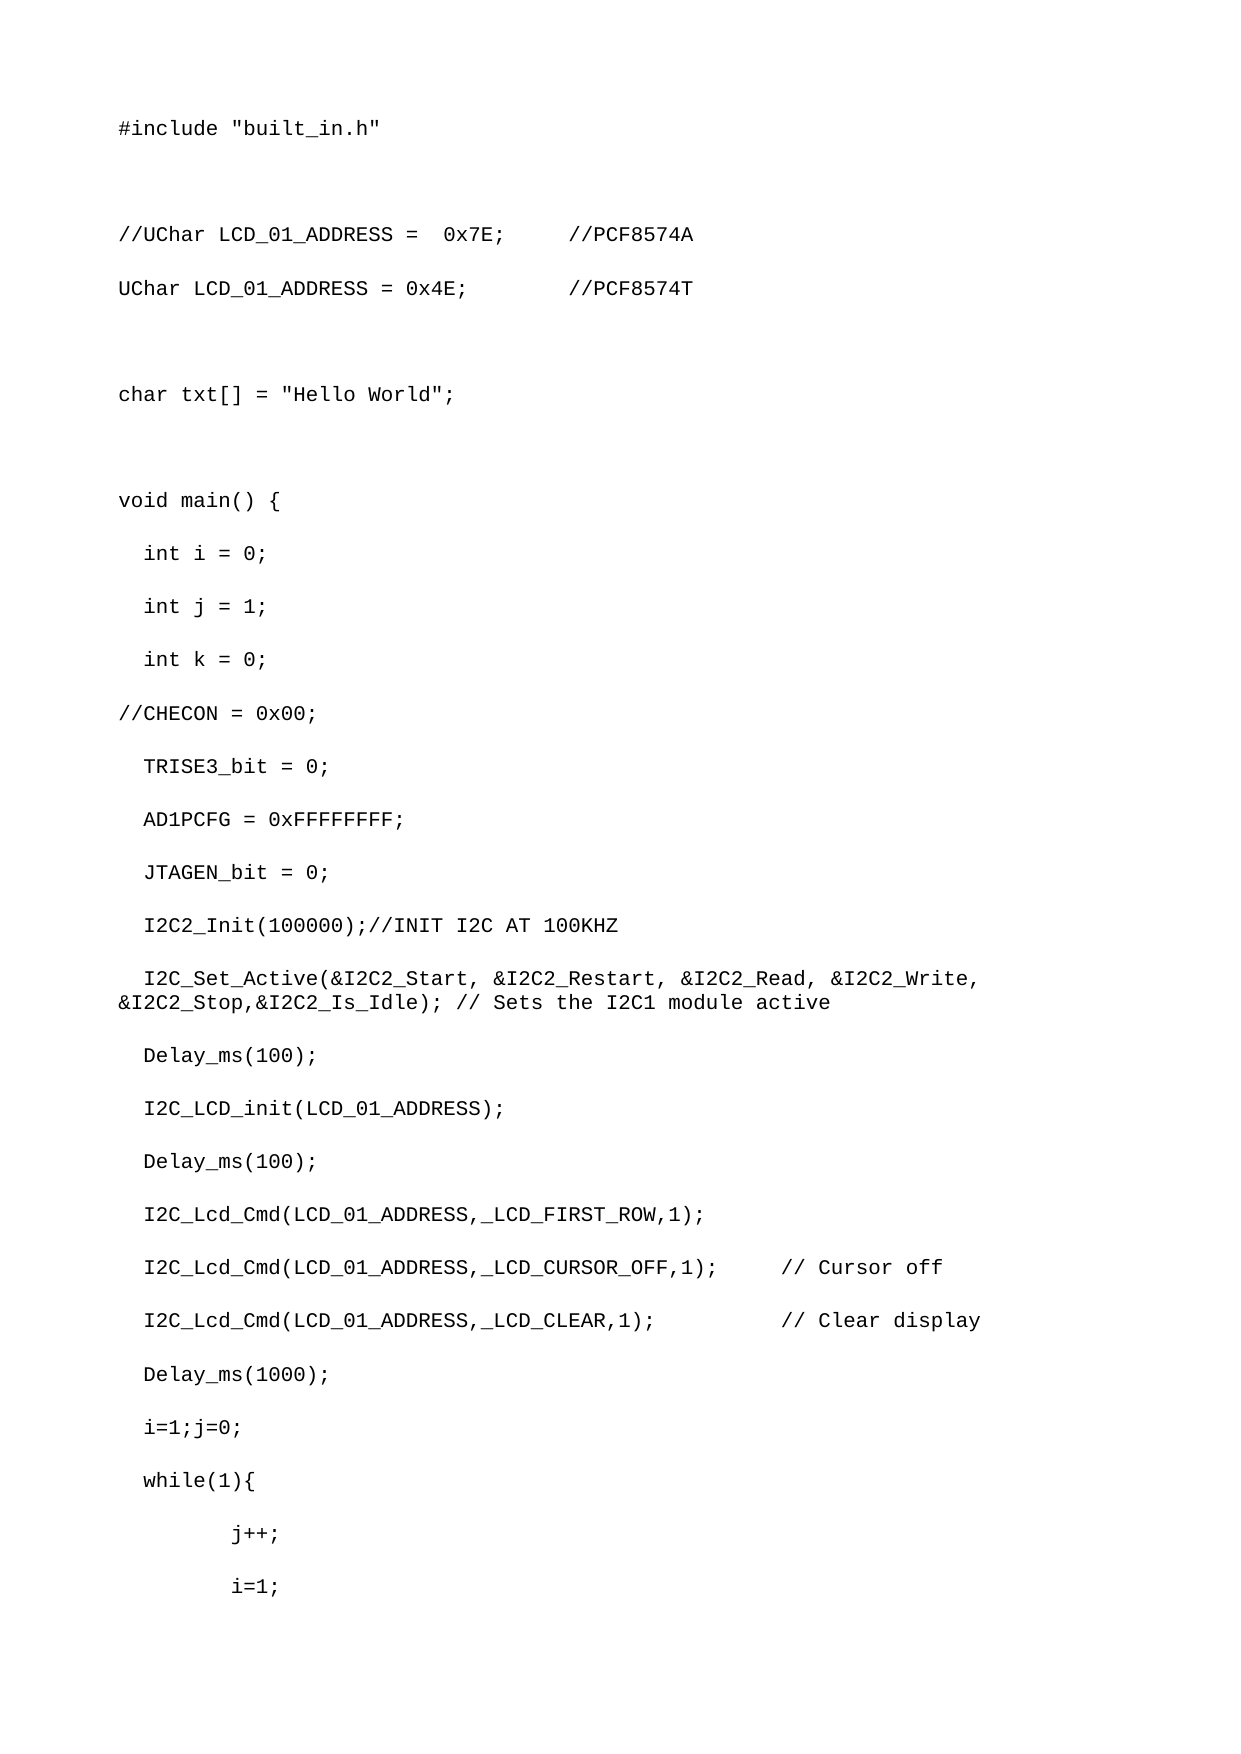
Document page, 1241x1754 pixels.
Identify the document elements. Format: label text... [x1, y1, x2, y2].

text j++; [118, 1523, 1122, 1547]
text JTAGEN_bit = 0; [118, 862, 1122, 886]
text int i = 0; [118, 543, 1122, 567]
text //UChar LCD_01_ADDRESS = 0x7E; //PCF8574A [118, 224, 1122, 248]
text Delay_ms(100); [118, 1045, 1122, 1068]
text TRISE3_bit = 0; [118, 756, 1122, 779]
text Delay_ms(100); [118, 1151, 1122, 1175]
text char txt[] = "Hello World"; [118, 384, 1122, 407]
text int k = 0; [118, 649, 1122, 673]
text void main() { [118, 490, 1122, 514]
text I2C_Set_Active(&I2C2_Start, &I2C2_Restart, &I2C2_Read, &I2C2_Write, &I2C2_Stop,&I2C2_Is_Idle); // Sets the I2C1 module active [118, 968, 1122, 1015]
text AD1PCFG = 0xFFFFFFFF; [118, 809, 1122, 832]
text #include "built_in.h" [118, 118, 1122, 142]
text I2C_Lcd_Cmd(LCD_01_ADDRESS,_LCD_FIRST_ROW,1); [118, 1204, 1122, 1228]
text //CHECON = 0x00; [118, 702, 1122, 726]
text I2C_Lcd_Cmd(LCD_01_ADDRESS,_LCD_CURSOR_OFF,1); // Cursor off [118, 1257, 1122, 1281]
text I2C2_Init(100000);//INIT I2C AT 100KHZ [118, 915, 1122, 939]
text i=1;j=0; [118, 1417, 1122, 1440]
text Delay_ms(1000); [118, 1364, 1122, 1387]
text i=1; [118, 1576, 1122, 1600]
text I2C_Lcd_Cmd(LCD_01_ADDRESS,_LCD_CLEAR,1); // Clear display [118, 1311, 1122, 1334]
text I2C_LCD_init(LCD_01_ADDRESS); [118, 1098, 1122, 1122]
text UChar LCD_01_ADDRESS = 0x4E; //PCF8574T [118, 277, 1122, 301]
text while(1){ [118, 1470, 1122, 1493]
text int j = 1; [118, 596, 1122, 620]
